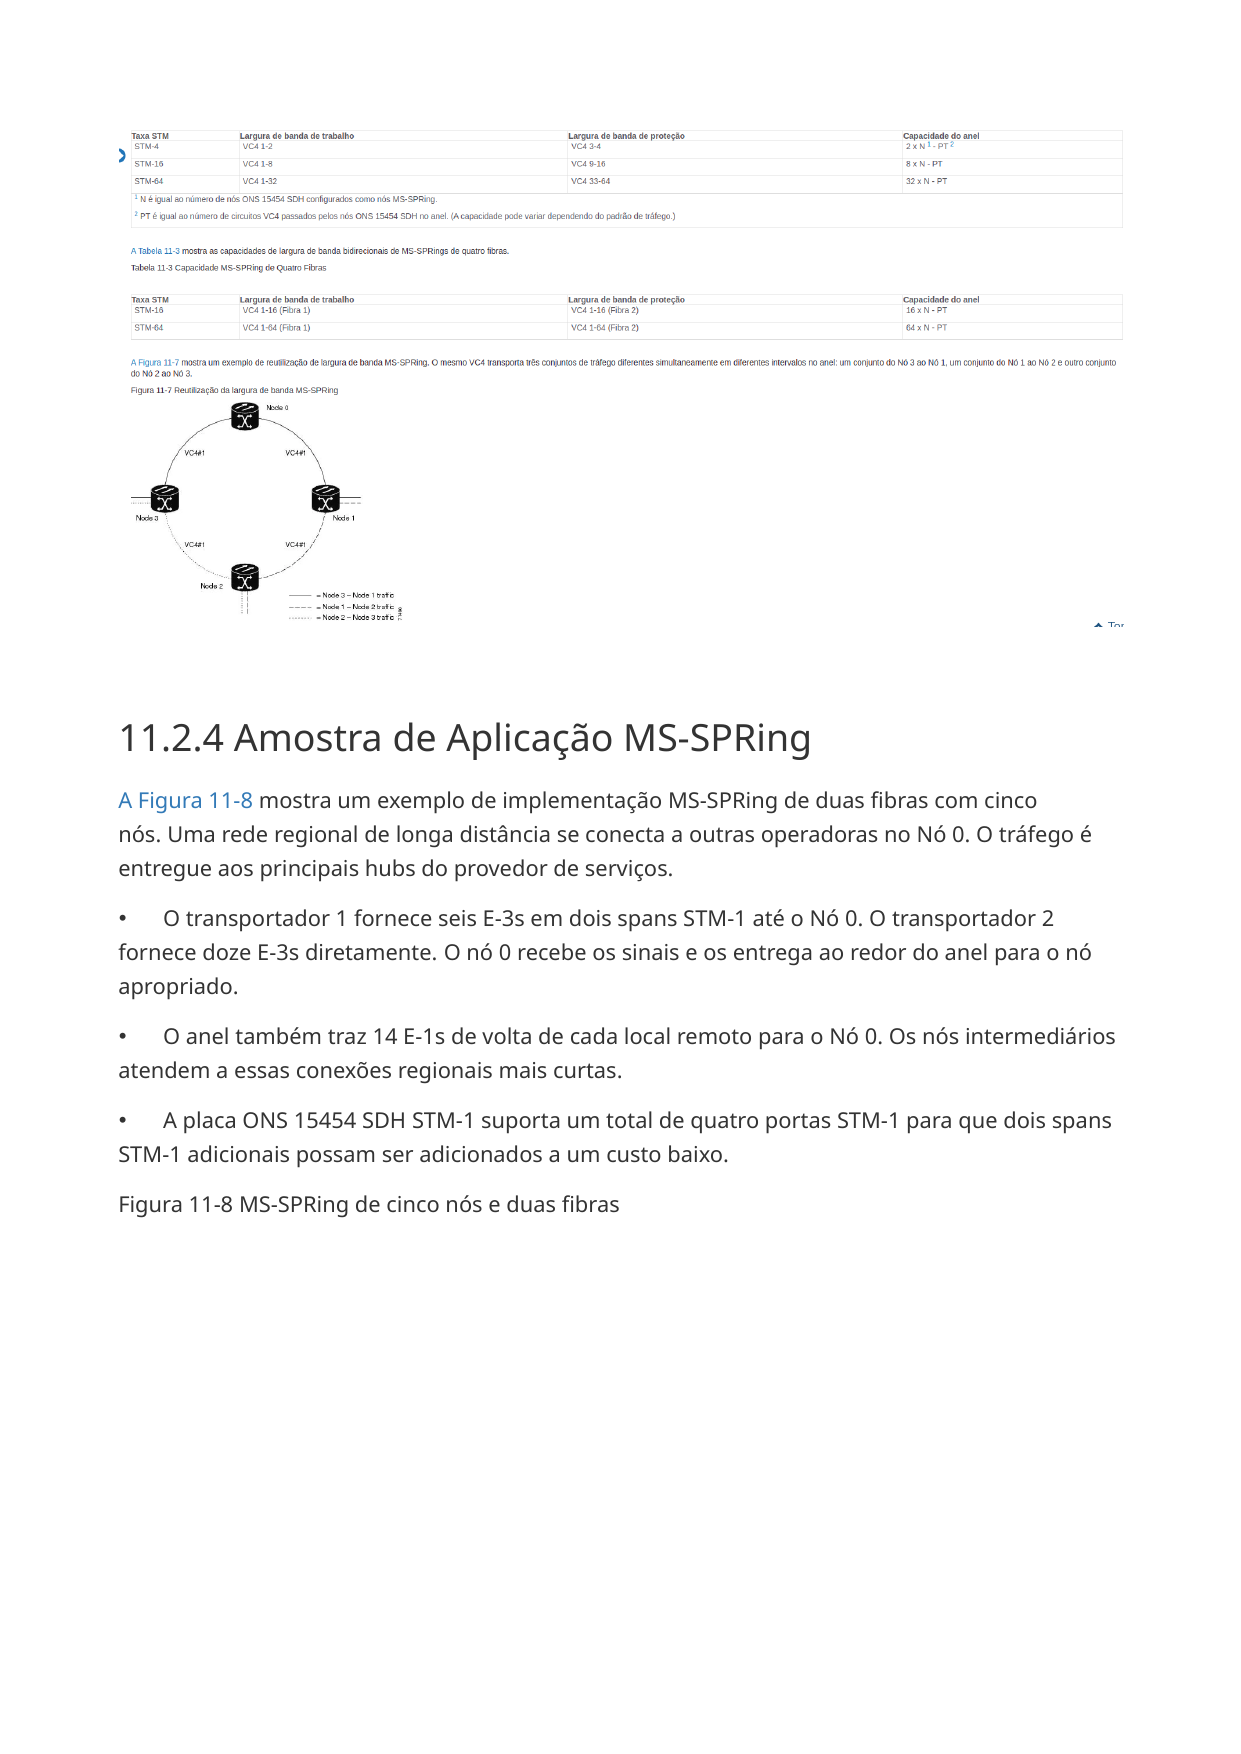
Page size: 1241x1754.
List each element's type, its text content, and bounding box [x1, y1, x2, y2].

picture [133, 923, 163, 927]
text A Figura 11-8 mostra um exemplo de implementação MS-SPRing de duas fibras com cinco nós. Uma rede regional de longa distância se conecta a outras operadoras no Nó 0. O tráfego é entregue aos principais hubs do provedor de serviços. [118, 784, 1122, 883]
text Figura 11-8 MS-SPRing de cinco nós e duas fibras [118, 1189, 1122, 1218]
picture [119, 117, 1124, 627]
text 11.2.4 Amostra de Aplicação MS-SPRing [118, 711, 1122, 762]
picture [133, 1041, 163, 1045]
picture [133, 1125, 163, 1129]
text • O anel também traz 14 E-1s de volta de cada local remoto para o Nó 0. Os nós intermediários atendem a essas conexões regionais mais curtas. [118, 1021, 1122, 1085]
text • O transportador 1 fornece seis E-3s em dois spans STM-1 até o Nó 0. O transportador 2 fornece doze E-3s diretamente. O nó 0 recebe os sinais e os entrega ao redor do anel para o nó apropriado. [118, 903, 1122, 1001]
text • A placa ONS 15454 SDH STM-1 suporta um total de quatro portas STM-1 para que dois spans STM-1 adicionais possam ser adicionados a um custo baixo. [118, 1105, 1122, 1169]
